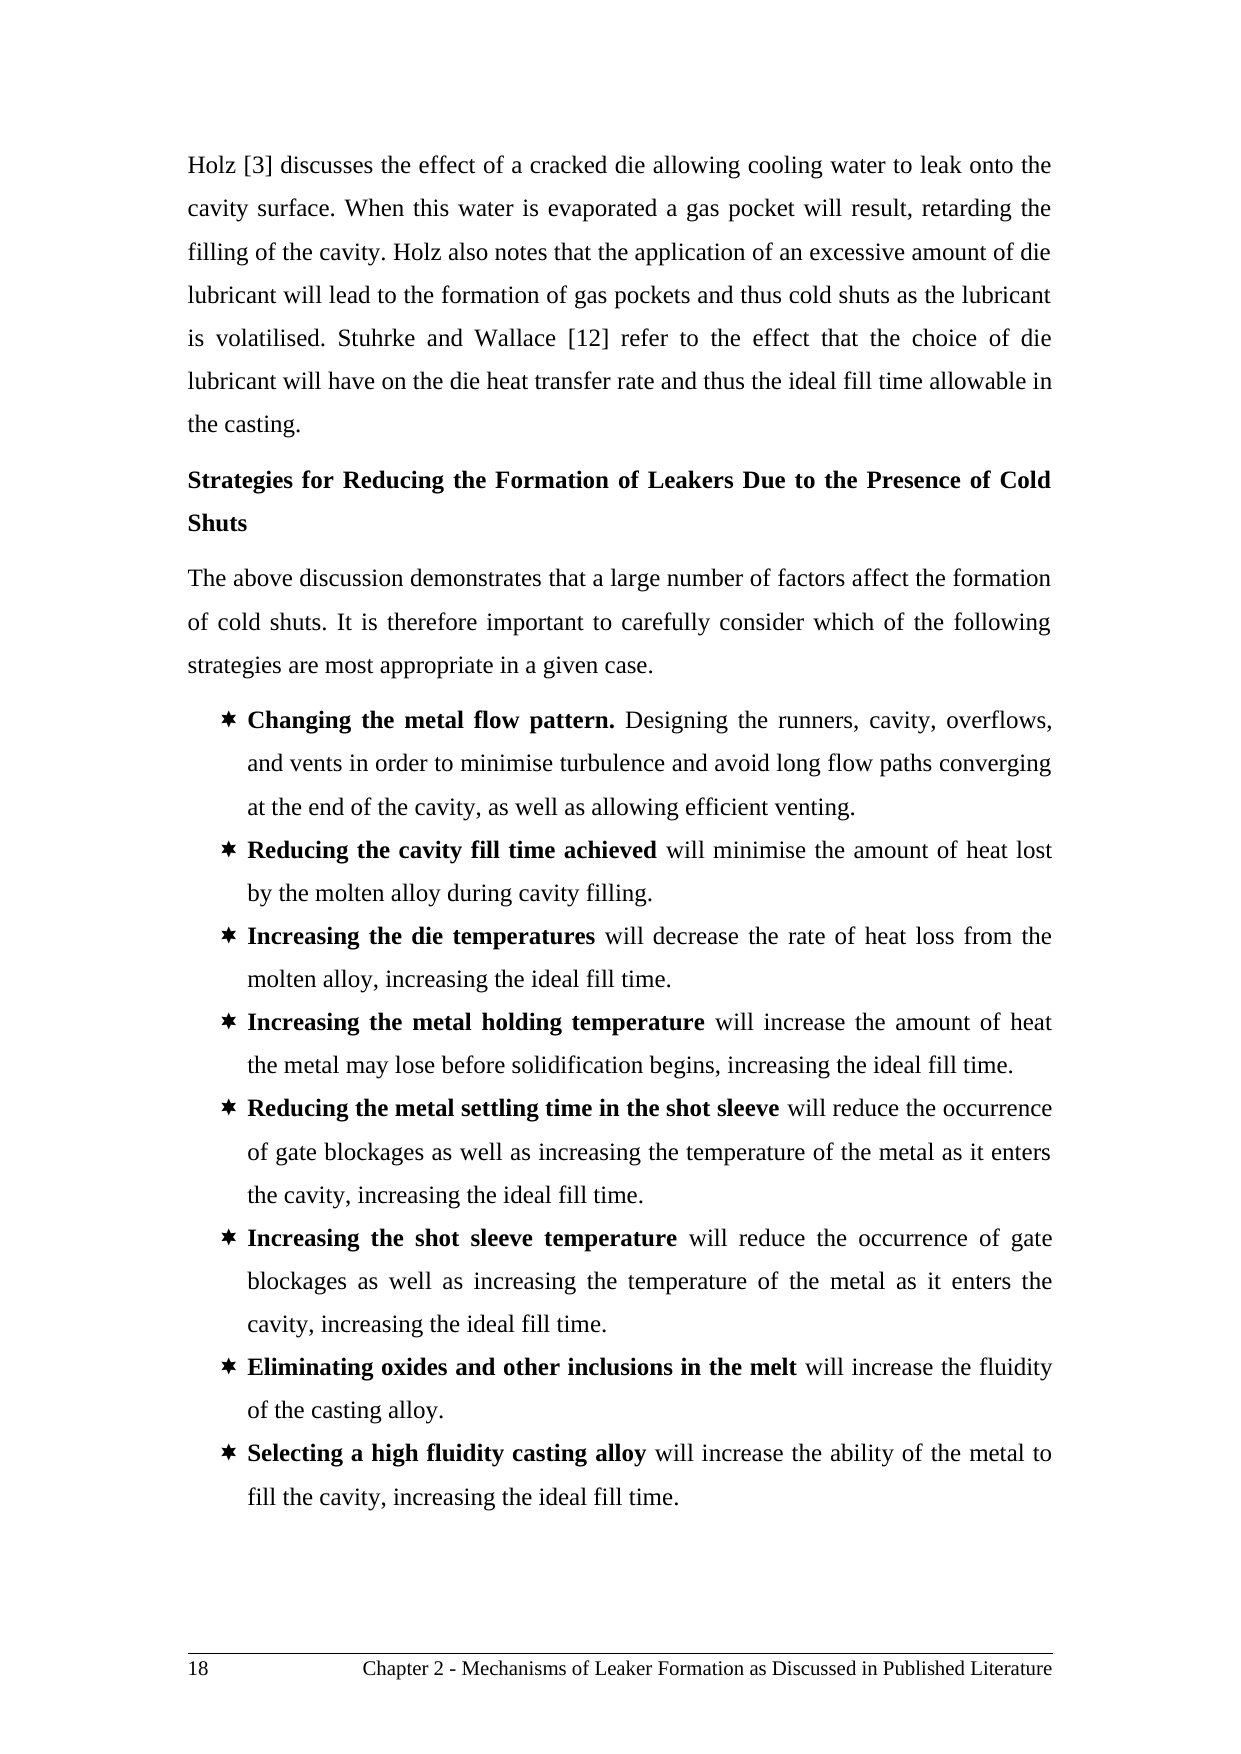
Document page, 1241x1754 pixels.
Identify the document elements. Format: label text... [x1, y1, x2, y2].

list Reducing the metal settling time in the shot sleeve will reduce the occurrence of gate blockages as well as increasing the temperature of the metal as it enters the cavity, increasing the ideal fill time. [217, 1093, 1053, 1208]
text Strategies for Reducing the Formation of Leakers Due to the Presence of Cold Shuts [187, 465, 1053, 537]
list Eliminating oxides and other inclusions in the melt will increase the fluidity of the casting alloy. [217, 1352, 1053, 1424]
text Holz [3] discusses the effect of a cracked die allowing cooling water to leak onto the cavity surface. When this water is evaporated a gas pocket will result, retarding the filling of the cavity. Holz also notes that the application of an excessive amount of die lubricant will lead to the formation of gas pockets and thus cold shuts as the lubricant is volatilised. Stuhrke and Wallace [12] refer to the effect that the choice of die lubricant will have on the die heat transfer rate and thus the ideal fill time allowable in the casting. [187, 150, 1053, 438]
list Changing the metal flow pattern. Designing the runners, cavity, overflows, and vents in order to minimise turbulence and avoid long flow paths converging at the end of the cavity, as well as allowing efficient venting. [217, 705, 1053, 820]
list Increasing the metal holding temperature will increase the amount of heat the metal may lose before solidification begins, increasing the ideal fill time. [217, 1007, 1053, 1079]
list Selecting a high fluidity casting alloy will increase the ability of the metal to fill the cavity, increasing the ideal fill time. [217, 1438, 1053, 1510]
list Increasing the shot sleeve temperature will reduce the occurrence of gate blockages as well as increasing the temperature of the metal as it enters the cavity, increasing the ideal fill time. [217, 1223, 1053, 1338]
text The above discussion demonstrates that a large number of factors affect the formation of cold shuts. It is therefore important to carefully consider which of the following strategies are most appropriate in a given case. [187, 563, 1053, 678]
list Increasing the die temperatures will decrease the rate of heat loss from the molten alloy, increasing the ideal fill time. [217, 921, 1053, 993]
list Reducing the cavity fill time achieved will minimise the amount of heat lost by the molten alloy during cavity filling. [217, 835, 1053, 907]
